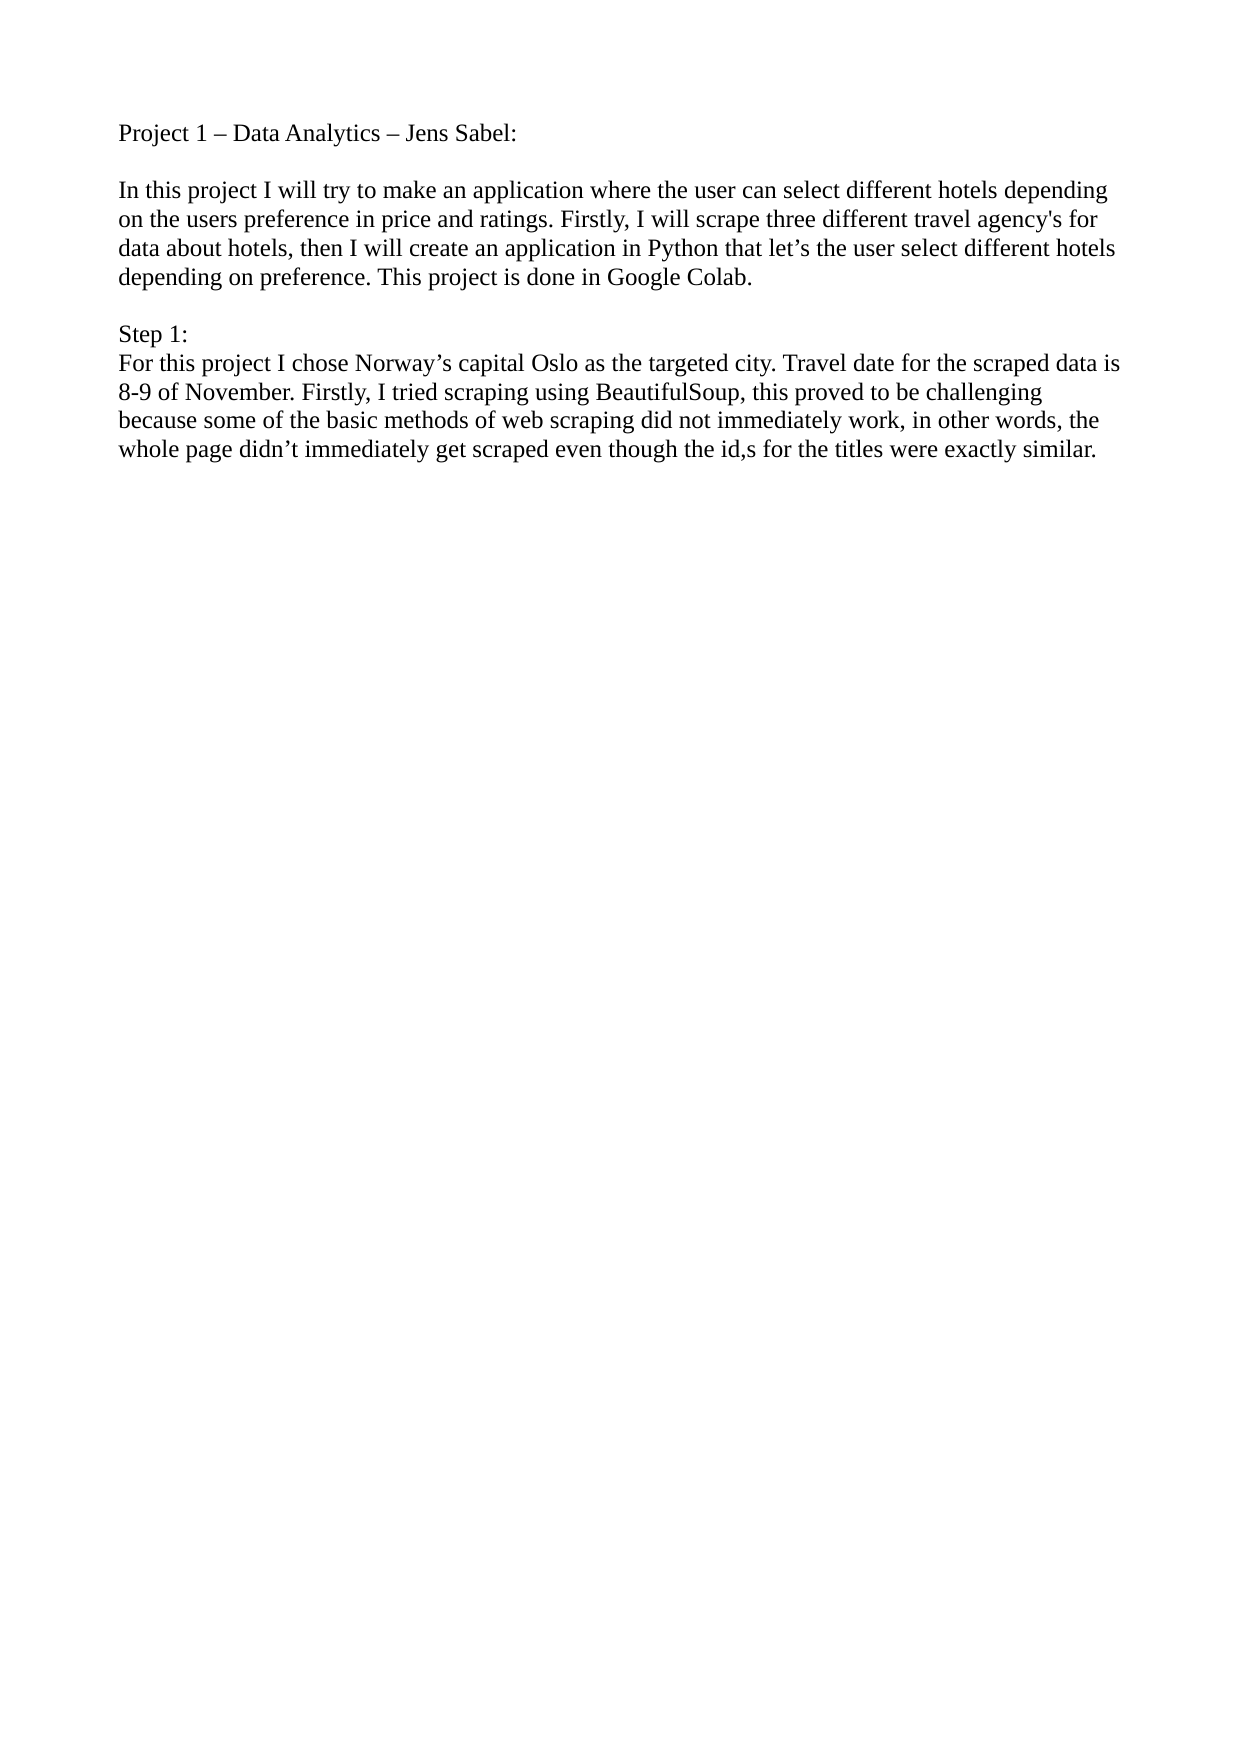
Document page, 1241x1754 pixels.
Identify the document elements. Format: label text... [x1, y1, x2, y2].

text In this project I will try to make an application where the user can select different hotels depending on the users preference in price and ratings. Firstly, I will scrape three different travel agency's for data about hotels, then I will create an application in Python that let’s the user select different hotels depending on preference. This project is done in Google Colab. [118, 176, 1122, 291]
text Project 1 – Data Analytics – Jens Sabel: [118, 118, 1122, 147]
text For this project I chose Norway’s capital Oslo as the targeted city. Travel date for the scraped data is 8-9 of November. Firstly, I tried scraping using BeautifulSoup, this proved to be challenging because some of the basic methods of web scraping did not immediately work, in other words, the whole page didn’t immediately get scraped even though the id,s for the titles were exactly similar. [118, 348, 1122, 463]
text Step 1: [118, 319, 1122, 348]
